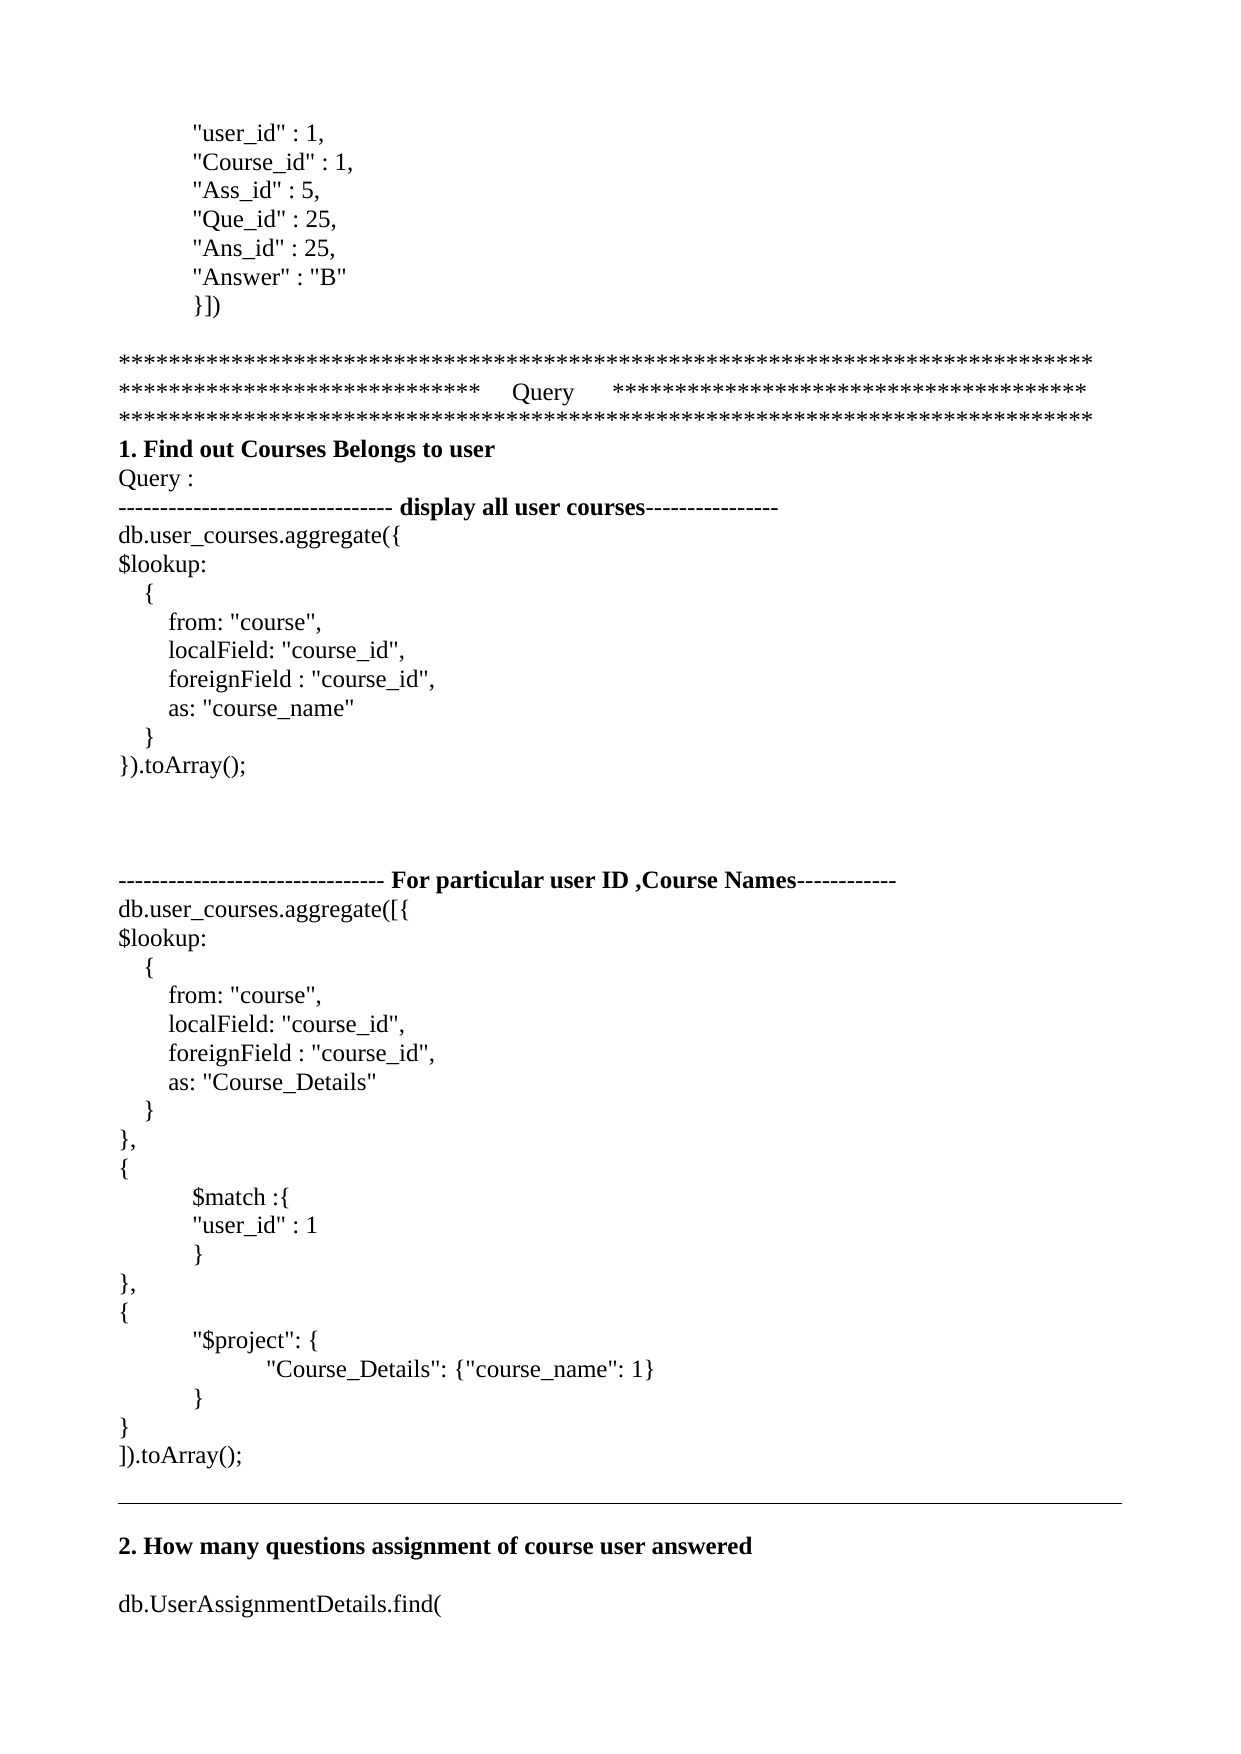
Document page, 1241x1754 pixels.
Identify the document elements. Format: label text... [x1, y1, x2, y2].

text }]) [118, 291, 1122, 319]
text "Ans_id" : 25, [118, 233, 1122, 262]
text $lookup: [118, 549, 1122, 578]
text -------------------------------- For particular user ID ,Course Names------------ [118, 866, 1122, 894]
text from: "course", [118, 981, 1122, 1009]
text from: "course", [118, 607, 1122, 636]
text $lookup: [118, 923, 1122, 952]
text } [118, 1239, 1122, 1268]
text as: "Course_Details" [118, 1067, 1122, 1096]
text "user_id" : 1, [118, 118, 1122, 147]
text } [118, 1096, 1122, 1124]
text }, [118, 1268, 1122, 1297]
text ****************************************************************************** [118, 406, 1122, 434]
text }).toArray(); [118, 751, 1122, 779]
text "Que_id" : 25, [118, 204, 1122, 233]
text "user_id" : 1 [118, 1211, 1122, 1239]
text } [118, 722, 1122, 751]
text localField: "course_id", [118, 1009, 1122, 1038]
text { [118, 1297, 1122, 1326]
text localField: "course_id", [118, 636, 1122, 664]
text db.UserAssignmentDetails.find( [118, 1589, 1122, 1618]
text ***************************** Query ************************************** [118, 377, 1122, 406]
text "Ass_id" : 5, [118, 176, 1122, 204]
text ]).toArray(); [118, 1441, 1122, 1469]
text db.user_courses.aggregate({ [118, 521, 1122, 549]
text "$project": { [118, 1326, 1122, 1354]
text Query : [118, 463, 1122, 492]
text foreignField : "course_id", [118, 1038, 1122, 1067]
text { [118, 1153, 1122, 1182]
text } [118, 1412, 1122, 1441]
text "Course_id" : 1, [118, 147, 1122, 176]
text "Answer" : "B" [118, 262, 1122, 291]
text { [118, 578, 1122, 607]
text "Course_Details": {"course_name": 1} [118, 1354, 1122, 1383]
text $match :{ [118, 1182, 1122, 1211]
text as: "course_name" [118, 693, 1122, 722]
text }, [118, 1124, 1122, 1153]
text 2. How many questions assignment of course user answered [118, 1531, 1122, 1560]
text foreignField : "course_id", [118, 664, 1122, 693]
text ****************************************************************************** [118, 348, 1122, 377]
text { [118, 952, 1122, 981]
text db.user_courses.aggregate([{ [118, 894, 1122, 923]
text --------------------------------- display all user courses---------------- [118, 492, 1122, 521]
text } [118, 1383, 1122, 1412]
text 1. Find out Courses Belongs to user [118, 434, 1122, 463]
